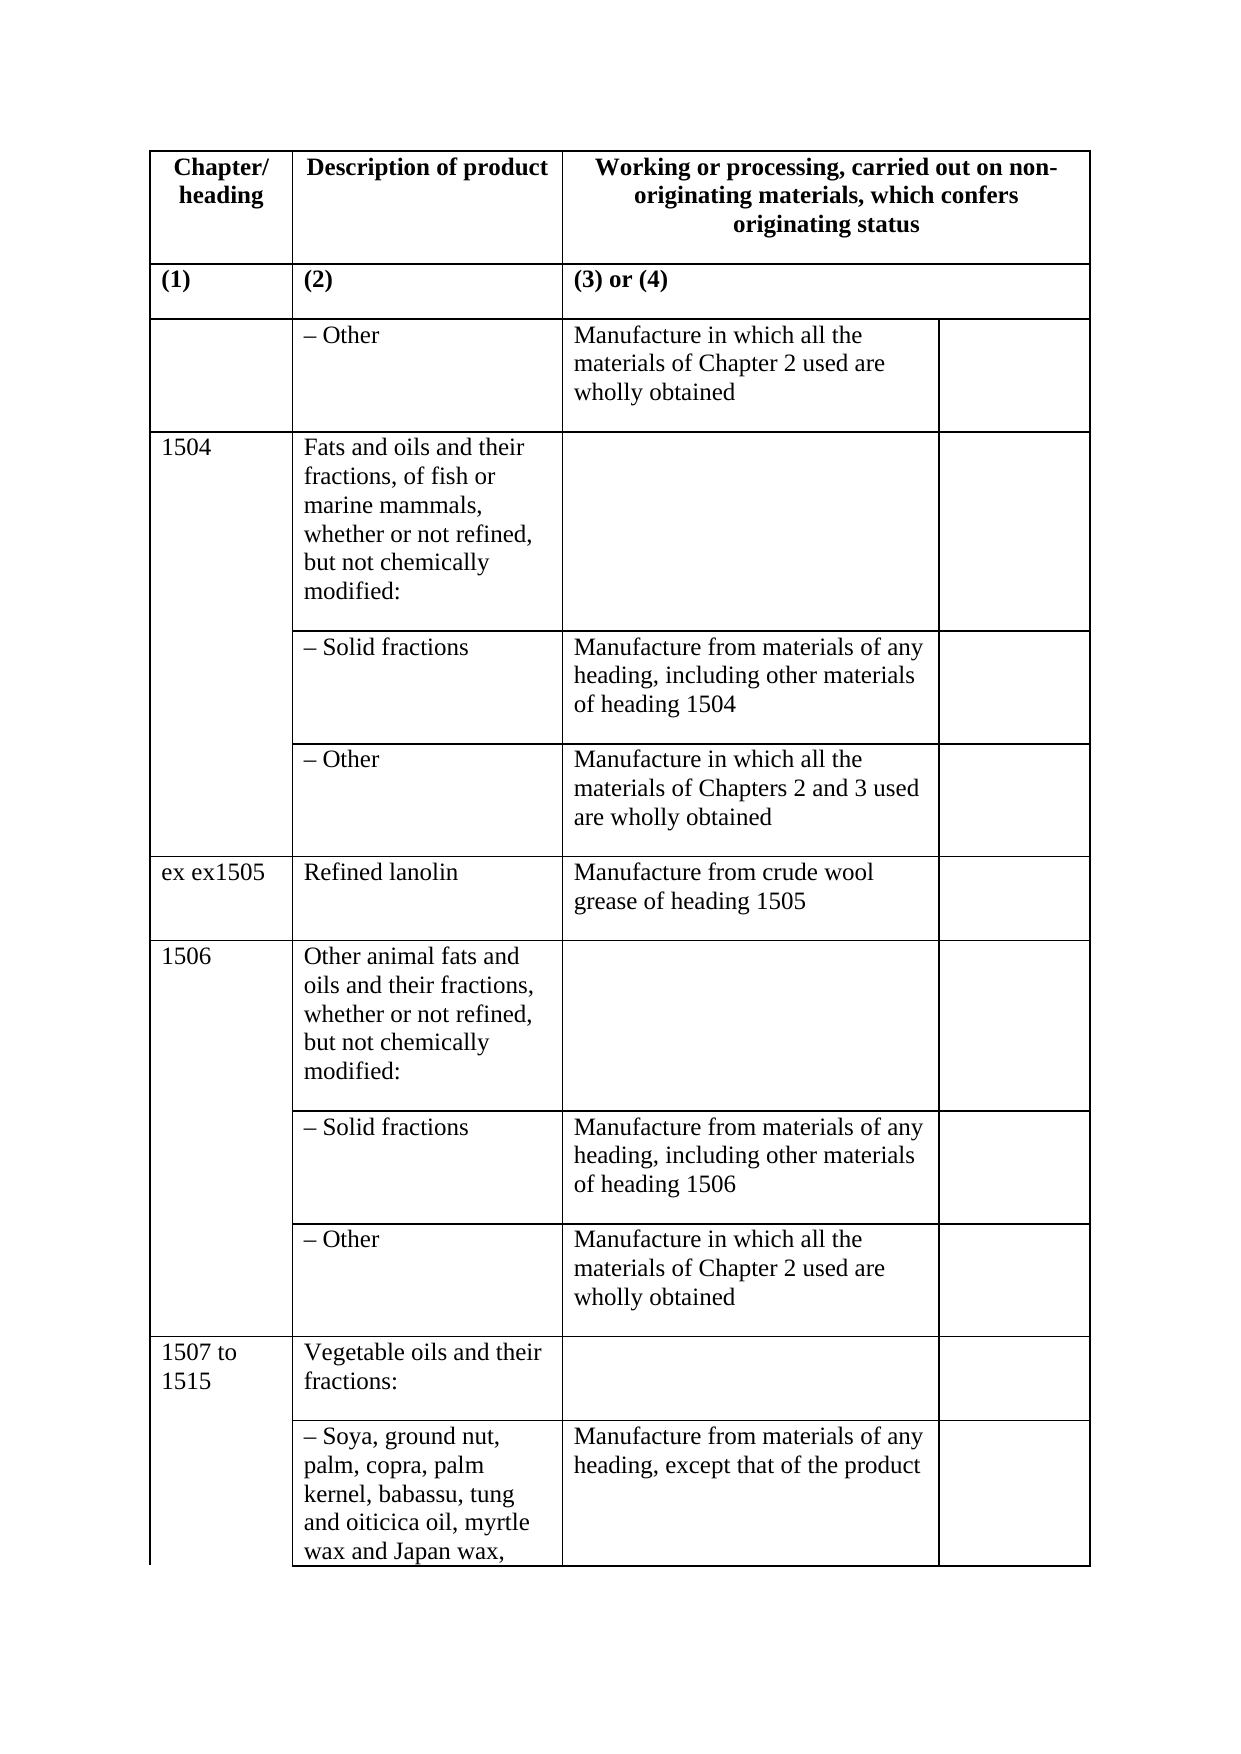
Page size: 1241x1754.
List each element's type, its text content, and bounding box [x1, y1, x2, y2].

table_cell [940, 1337, 1089, 1420]
table_cell Manufacture in which all the materials of Chapter 2 used are wholly obtained [563, 320, 938, 431]
table_cell (2) [293, 265, 562, 318]
table_cell Manufacture in which all the materials of Chapters 2 and 3 used are wholly obtained [563, 745, 938, 856]
table_cell ex ex1505 [151, 857, 292, 940]
table_cell [940, 320, 1089, 431]
table_cell Manufacture from materials of any heading, including other materials of heading 1504 [563, 632, 938, 743]
table_header Description of product [293, 152, 562, 263]
table_cell – Soya, ground nut, palm, copra, palm kernel, babassu, tung and oiticica oil, myrtle wax and Japan wax, [293, 1421, 562, 1565]
table_cell – Solid fractions [293, 1112, 562, 1223]
table_header Chapter/ heading [151, 152, 292, 263]
table_cell [940, 433, 1089, 630]
table_cell [151, 1420, 292, 1565]
table_cell [151, 1223, 292, 1336]
table_cell – Other [293, 1225, 562, 1336]
table_cell Manufacture in which all the materials of Chapter 2 used are wholly obtained [563, 1225, 938, 1336]
table_cell Manufacture from materials of any heading, including other materials of heading 1506 [563, 1112, 938, 1223]
table_cell [151, 630, 292, 743]
table_cell [151, 320, 292, 431]
table_cell 1506 [151, 941, 292, 1110]
table_header Working or processing, carried out on non-originating materials, which confers originating status [563, 152, 1089, 263]
table_cell [151, 1110, 292, 1223]
table_cell – Other [293, 745, 562, 856]
table_cell [940, 1421, 1089, 1565]
table_cell [940, 1112, 1089, 1223]
table_cell [940, 745, 1089, 856]
table_cell – Solid fractions [293, 632, 562, 743]
table_cell (1) [151, 265, 292, 318]
table_cell Fats and oils and their fractions, of fish or marine mammals, whether or not refined, but not chemically modified: [293, 433, 562, 630]
table_cell Refined lanolin [293, 857, 562, 940]
table_cell (3) or (4) [563, 265, 1089, 318]
table_cell [940, 941, 1089, 1110]
table_cell [940, 632, 1089, 743]
table_cell [563, 433, 938, 630]
table_cell [940, 857, 1089, 940]
table_cell 1507 to 1515 [151, 1337, 292, 1420]
table_cell Manufacture from crude wool grease of heading 1505 [563, 857, 938, 940]
table_cell Vegetable oils and their fractions: [293, 1337, 562, 1420]
table_cell Manufacture from materials of any heading, except that of the product [563, 1421, 938, 1565]
table_cell [151, 743, 292, 856]
table_cell Other animal fats and oils and their fractions, whether or not refined, but not chemically modified: [293, 941, 562, 1110]
table_cell – Other [293, 320, 562, 431]
table_cell [940, 1225, 1089, 1336]
table_cell [563, 941, 938, 1110]
table_cell [563, 1337, 938, 1420]
table_cell 1504 [151, 433, 292, 630]
